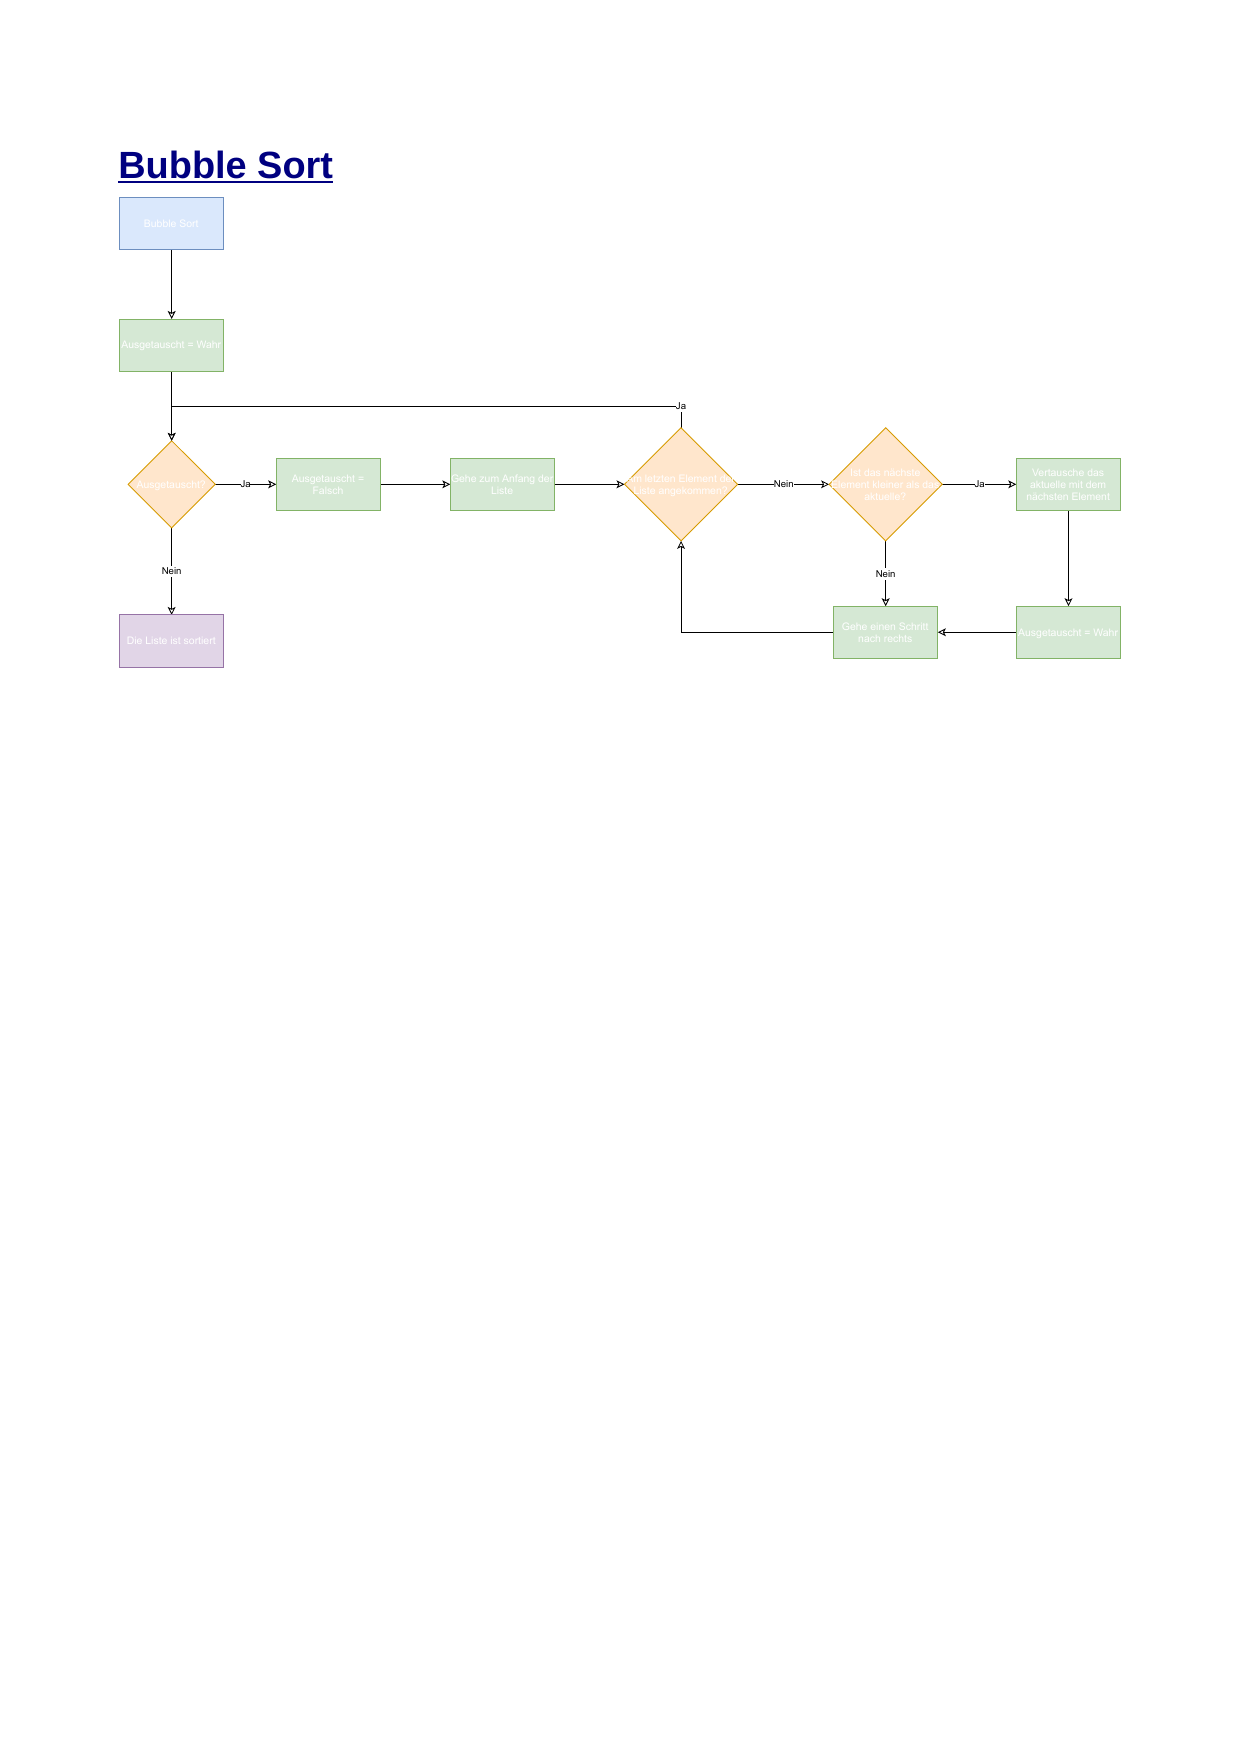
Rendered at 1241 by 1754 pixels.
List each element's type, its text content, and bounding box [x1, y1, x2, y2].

subtitle Bubble Sort [118, 143, 1122, 187]
